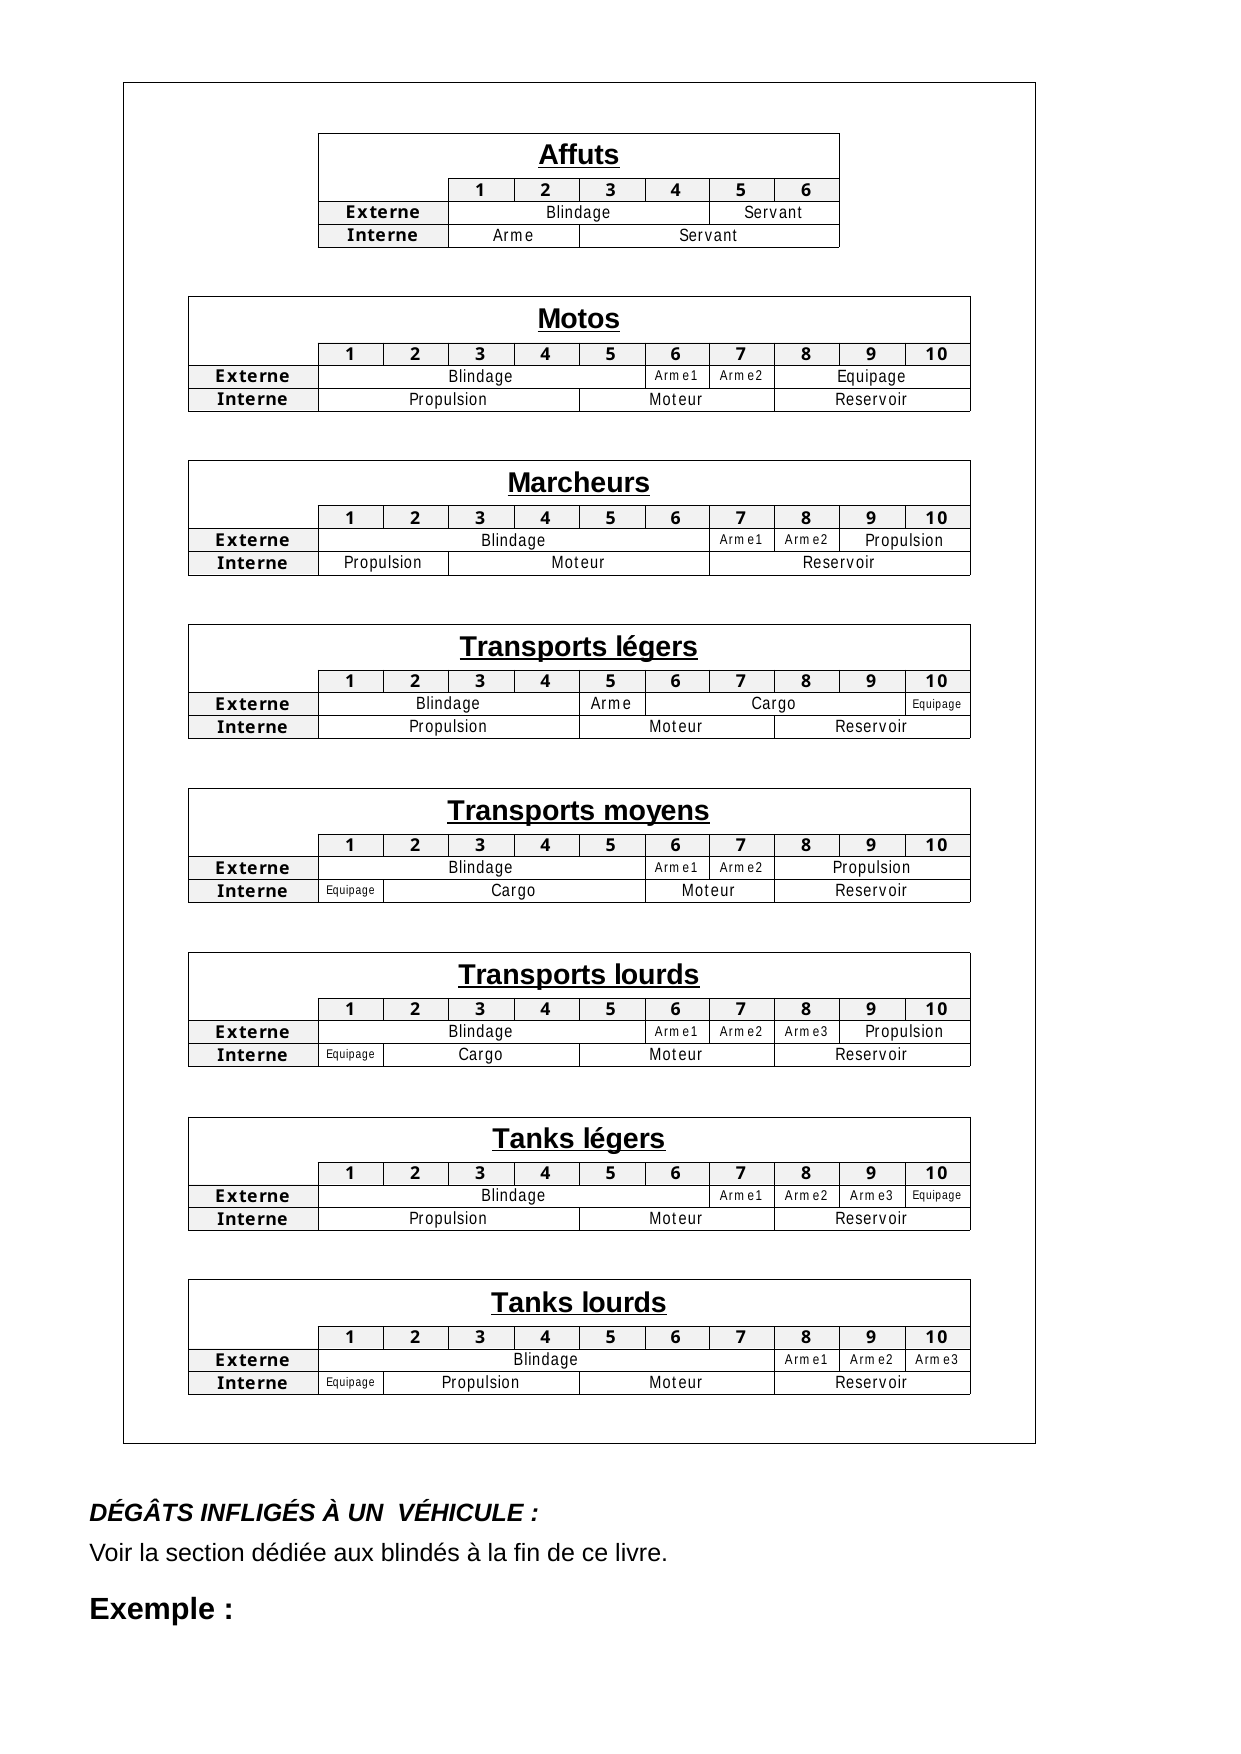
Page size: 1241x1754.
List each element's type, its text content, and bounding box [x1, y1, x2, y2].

subtitle Voir la section dédiée aux blindés à la fin de ce livre. [89, 1539, 1165, 1567]
subtitle Exemple : [89, 1592, 1165, 1626]
text Dégâts infligés à un véhicule : [89, 1499, 1165, 1527]
